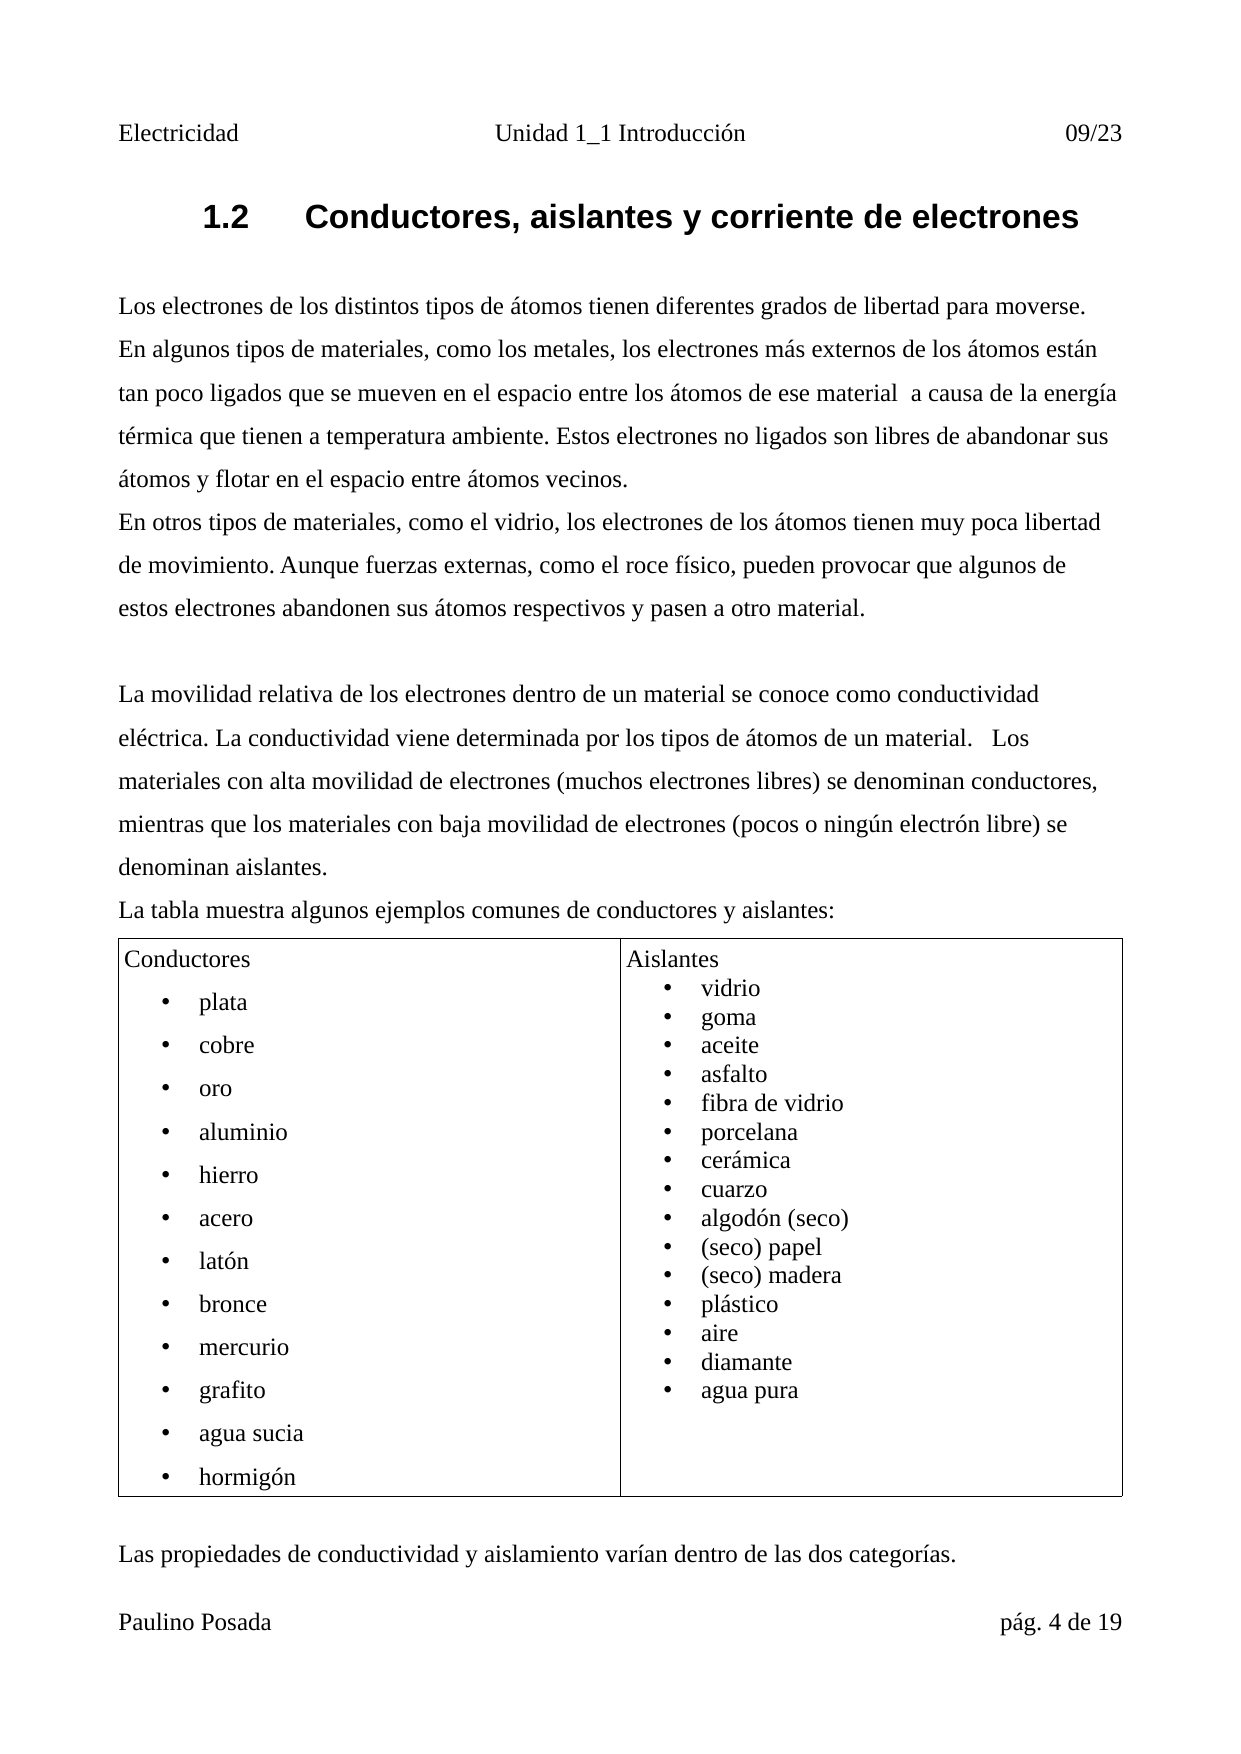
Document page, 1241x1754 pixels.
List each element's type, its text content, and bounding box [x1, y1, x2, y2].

text Los electrones de los distintos tipos de átomos tienen diferentes grados de libertad para moverse. [118, 291, 1122, 320]
text En otros tipos de materiales, como el vidrio, los electrones de los átomos tienen muy poca libertad de movimiento. Aunque fuerzas externas, como el roce físico, pueden provocar que algunos de estos electrones abandonen sus átomos respectivos y pasen a otro material. [118, 507, 1122, 622]
table_header Aislantes vidrio goma aceite asfalto fibra de vidrio porcelana cerámica cuarzo algodón (seco) (seco) papel (seco) madera plástico aire diamante agua pura [621, 939, 1122, 1496]
text En algunos tipos de materiales, como los metales, los electrones más externos de los átomos están tan poco ligados que se mueven en el espacio entre los átomos de ese material a causa de la energía térmica que tienen a temperatura ambiente. Estos electrones no ligados son libres de abandonar sus átomos y flotar en el espacio entre átomos vecinos. [118, 334, 1122, 493]
text Las propiedades de conductividad y aislamiento varían dentro de las dos categorías. [118, 1539, 1122, 1568]
text La movilidad relativa de los electrones dentro de un material se conoce como conductividad eléctrica. La conductividad viene determinada por los tipos de átomos de un material. Los materiales con alta movilidad de electrones (muchos electrones libres) se denominan conductores, [118, 679, 1122, 794]
subtitle Conductores, aislantes y corriente de electrones [193, 197, 1122, 236]
text mientras que los materiales con baja movilidad de electrones (pocos o ningún electrón libre) se denominan aislantes. [118, 809, 1122, 881]
text La tabla muestra algunos ejemplos comunes de conductores y aislantes: [118, 895, 1122, 924]
table_header Conductores plata cobre oro aluminio hierro acero latón bronce mercurio grafito agua sucia hormigón [119, 939, 620, 1496]
